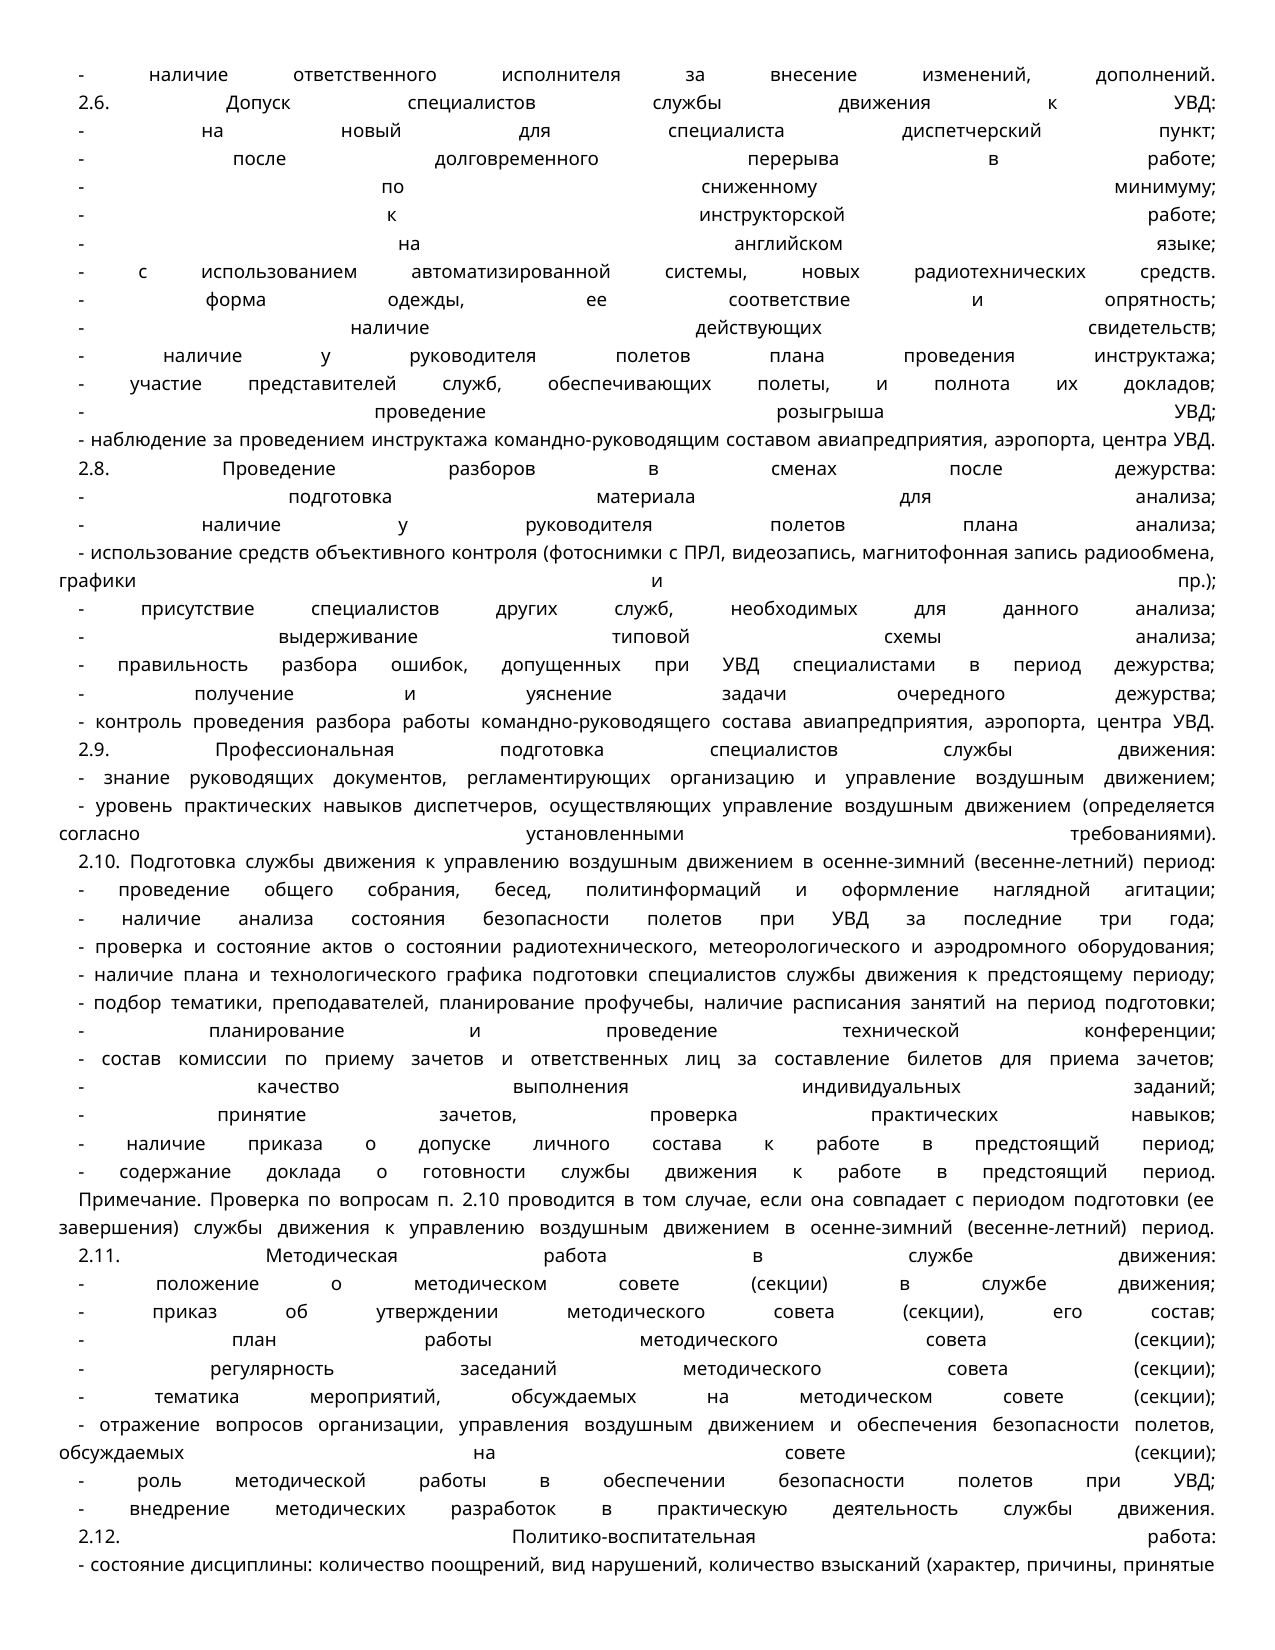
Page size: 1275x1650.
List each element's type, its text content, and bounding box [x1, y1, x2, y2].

text - наличие ответственного исполнителя за внесение изменений, дополнений. 2.6. Допуск специалистов службы движения к УВД: - на новый для специалиста диспетчерский пункт; - после долговременного перерыва в работе; - пo сниженному минимуму; - к инструкторской работе; - на английском языке; - с использованием автоматизированной системы, новых радиотехнических средств. - форма одежды, ее соответствие и опрятность; - наличие действующих свидетельств; - наличие у руководителя полетов плана проведения инструктажа; - участие представителей служб, обеспечивающих полеты, и полнота их докладов; - проведение розыгрыша УВД; - наблюдение за проведением инструктажа командно-руководящим составом авиапредприятия, аэропорта, центра УВД. 2.8. Проведение разборов в сменах после дежурства: - подготовка материала для анализа; - наличие у руководителя полетов плана анализа; - использование средств объективного контроля (фотоснимки с ПРЛ, видеозапись, магнитофонная запись радиообмена, графики и пр.); - присутствие специалистов других служб, необходимых для данного анализа; - выдерживание типовой схемы анализа; - правильность разбора ошибок, допущенных при УВД специалистами в период дежурства; - получение и уяснение задачи очередного дежурства; - контроль проведения разбора работы командно-руководящего состава авиапредприятия, аэропорта, центра УВД. 2.9. Профессиональная подготовка специалистов службы движения: - знание руководящих документов, регламентирующих организацию и управление воздушным движением; - уровень практических навыков диспетчеров, осуществляющих управление воздушным движением (определяется согласно установленными требованиями). 2.10. Подготовка службы движения к управлению воздушным движением в осенне-зимний (весенне-летний) период: - проведение общего собрания, бесед, политинформаций и оформление наглядной агитации; - наличие анализа состояния безопасности полетов при УВД за последние три года; - проверка и состояние актов о состоянии радиотехнического, метеорологического и аэродромного оборудования; - наличие плана и технологического графика подготовки специалистов службы движения к предстоящему периоду; - подбор тематики, преподавателей, планирование профучебы, наличие расписания занятий на период подготовки; - планирование и проведение технической конференции; - состав комиссии по приему зачетов и ответственных лиц за составление билетов для приема зачетов; - качество выполнения индивидуальных заданий; - принятие зачетов, проверка практических навыков; - наличие приказа о допуске личного состава к работе в предстоящий период; - содержание доклада о готовности службы движения к работе в предстоящий период. Примечание. Проверка по вопросам п. 2.10 проводится в том случае, если она совпадает с периодом подготовки (ее завершения) службы движения к управлению воздушным движением в осенне-зимний (весенне-летний) период. 2.11. Методическая работа в службе движения: - положение о методическом совете (секции) в службе движения; - приказ об утверждении методического совета (секции), его состав; - план работы методического совета (секции); - регулярность заседаний методического совета (секции); - тематика мероприятий, обсуждаемых на методическом совете (секции); - отражение вопросов организации, управления воздушным движением и обеспечения безопасности полетов, обсуждаемых на совете (секции); - роль методической работы в обеспечении безопасности полетов при УВД; - внедрение методических разработок в практическую деятельность службы движения. 2.12. Политико-воспитательная работа: - состояние дисциплины: количество поощрений, вид нарушений, количество взысканий (характер, причины, принятые [58, 58, 1216, 1577]
